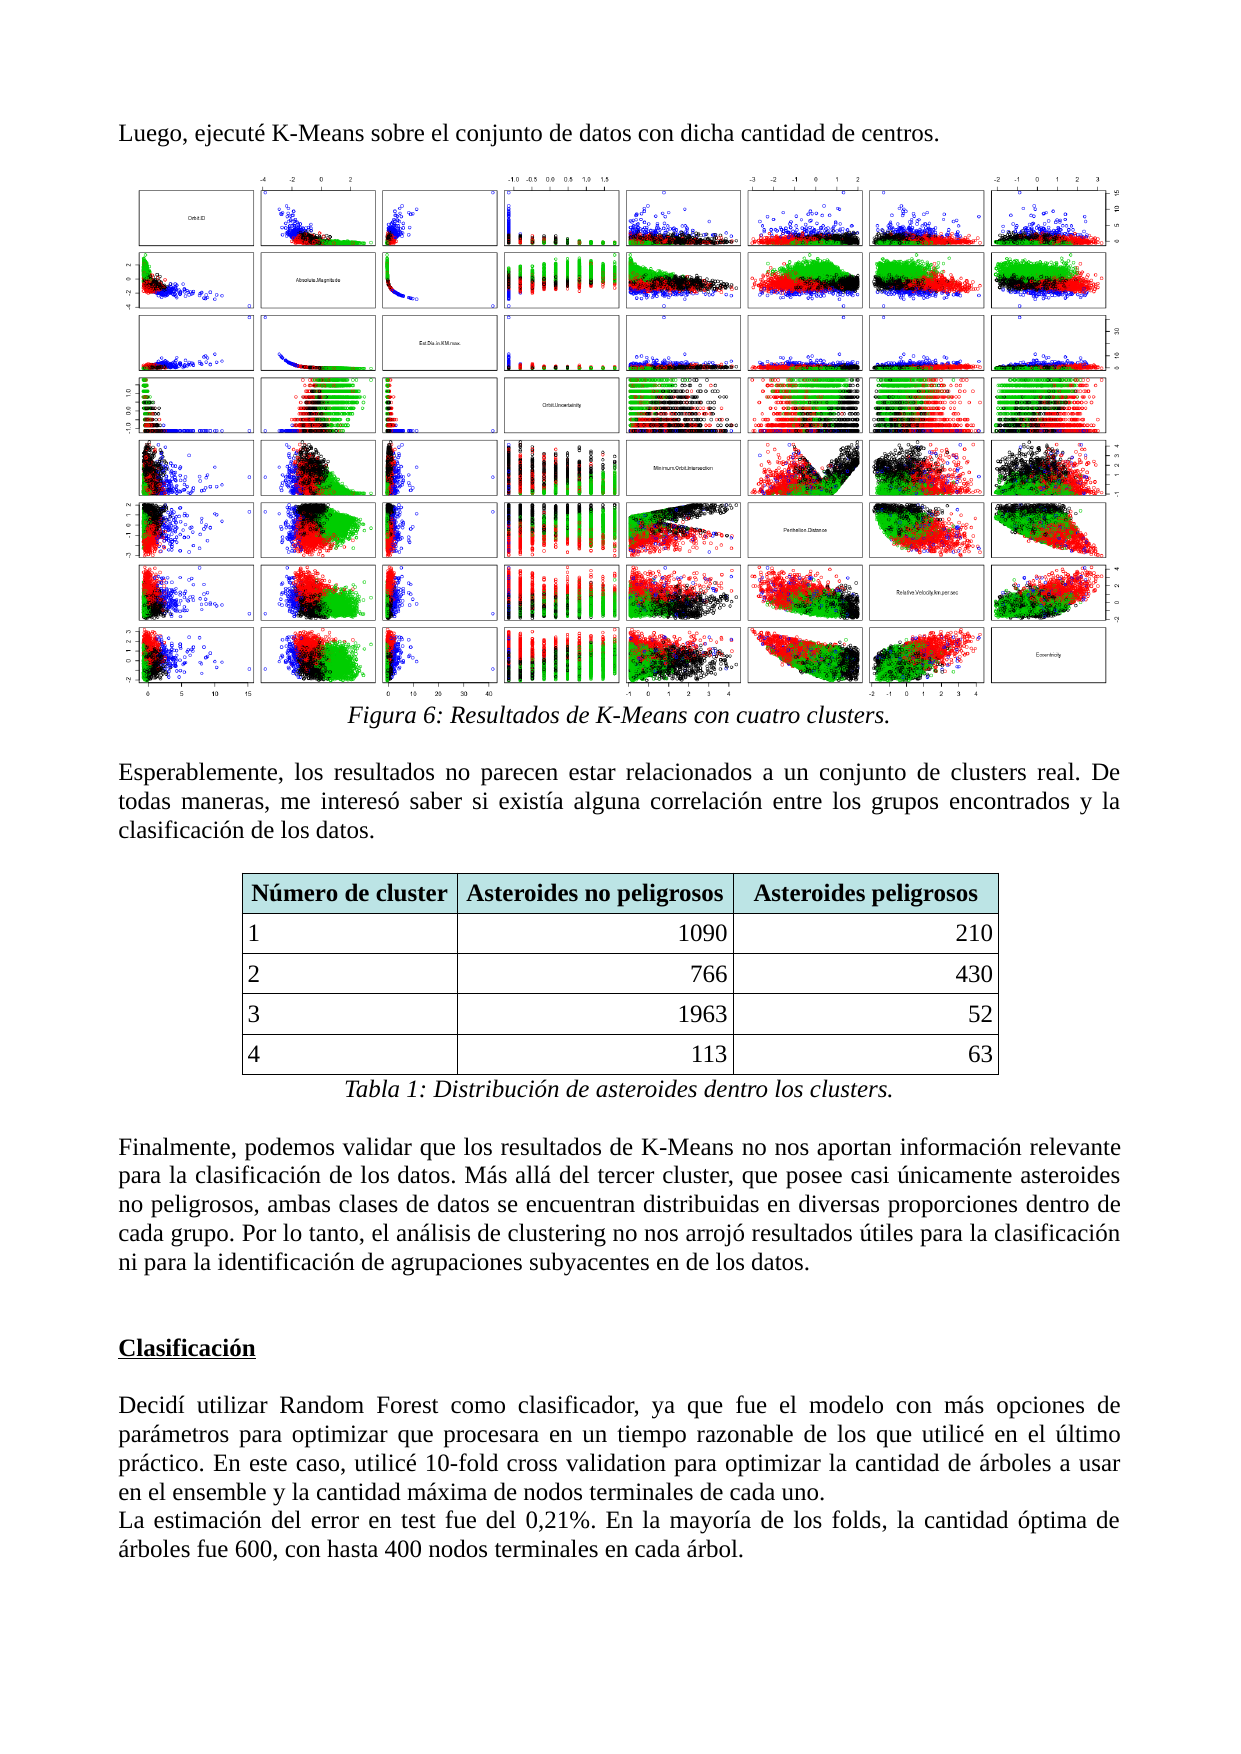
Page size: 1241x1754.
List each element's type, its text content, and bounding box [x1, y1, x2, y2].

table_cell 1090 [458, 914, 733, 953]
table_cell 113 [458, 1035, 733, 1074]
text Clasificación [118, 1333, 1122, 1362]
table_header Número de cluster [243, 874, 457, 913]
table_cell 210 [734, 914, 998, 953]
text Decidí utilizar Random Forest como clasificador, ya que fue el modelo con más opciones de parámetros para optimizar que procesara en un tiempo razonable de los que utilicé en el último práctico. En este caso, utilicé 10-fold cross validation para optimizar la cantidad de árboles a usar en el ensemble y la cantidad máxima de nodos terminales de cada uno. [118, 1390, 1122, 1505]
table_cell 1963 [458, 994, 733, 1034]
text Figura 6: Resultados de K-Means con cuatro clusters. [118, 700, 1122, 729]
text La estimación del error en test fue del 0,21%. En la mayoría de los folds, la cantidad óptima de árboles fue 600, con hasta 400 nodos terminales en cada árbol. [118, 1505, 1122, 1563]
text Tabla 1: Distribución de asteroides dentro los clusters. [118, 1074, 1122, 1103]
table_header Asteroides no peligrosos [458, 874, 733, 913]
table_cell 4 [243, 1035, 457, 1074]
table_cell 766 [458, 954, 733, 993]
table_cell 3 [243, 994, 457, 1034]
table_cell 63 [734, 1035, 998, 1074]
text Finalmente, podemos validar que los resultados de K-Means no nos aportan información relevante para la clasificación de los datos. Más allá del tercer cluster, que posee casi únicamente asteroides no peligrosos, ambas clases de datos se encuentran distribuidas en diversas proporciones dentro de cada grupo. Por lo tanto, el análisis de clustering no nos arrojó resultados útiles para la clasificación ni para la identificación de agrupaciones subyacentes en de los datos. [118, 1132, 1122, 1275]
table_header Asteroides peligrosos [734, 874, 998, 913]
table_cell 2 [243, 954, 457, 993]
table_cell 52 [734, 994, 998, 1034]
table_cell 430 [734, 954, 998, 993]
picture [118, 175, 1123, 700]
table_cell 1 [243, 914, 457, 953]
text Luego, ejecuté K-Means sobre el conjunto de datos con dicha cantidad de centros. [118, 118, 1122, 147]
text Esperablemente, los resultados no parecen estar relacionados a un conjunto de clusters real. De todas maneras, me interesó saber si existía alguna correlación entre los grupos encontrados y la clasificación de los datos. [118, 757, 1122, 844]
